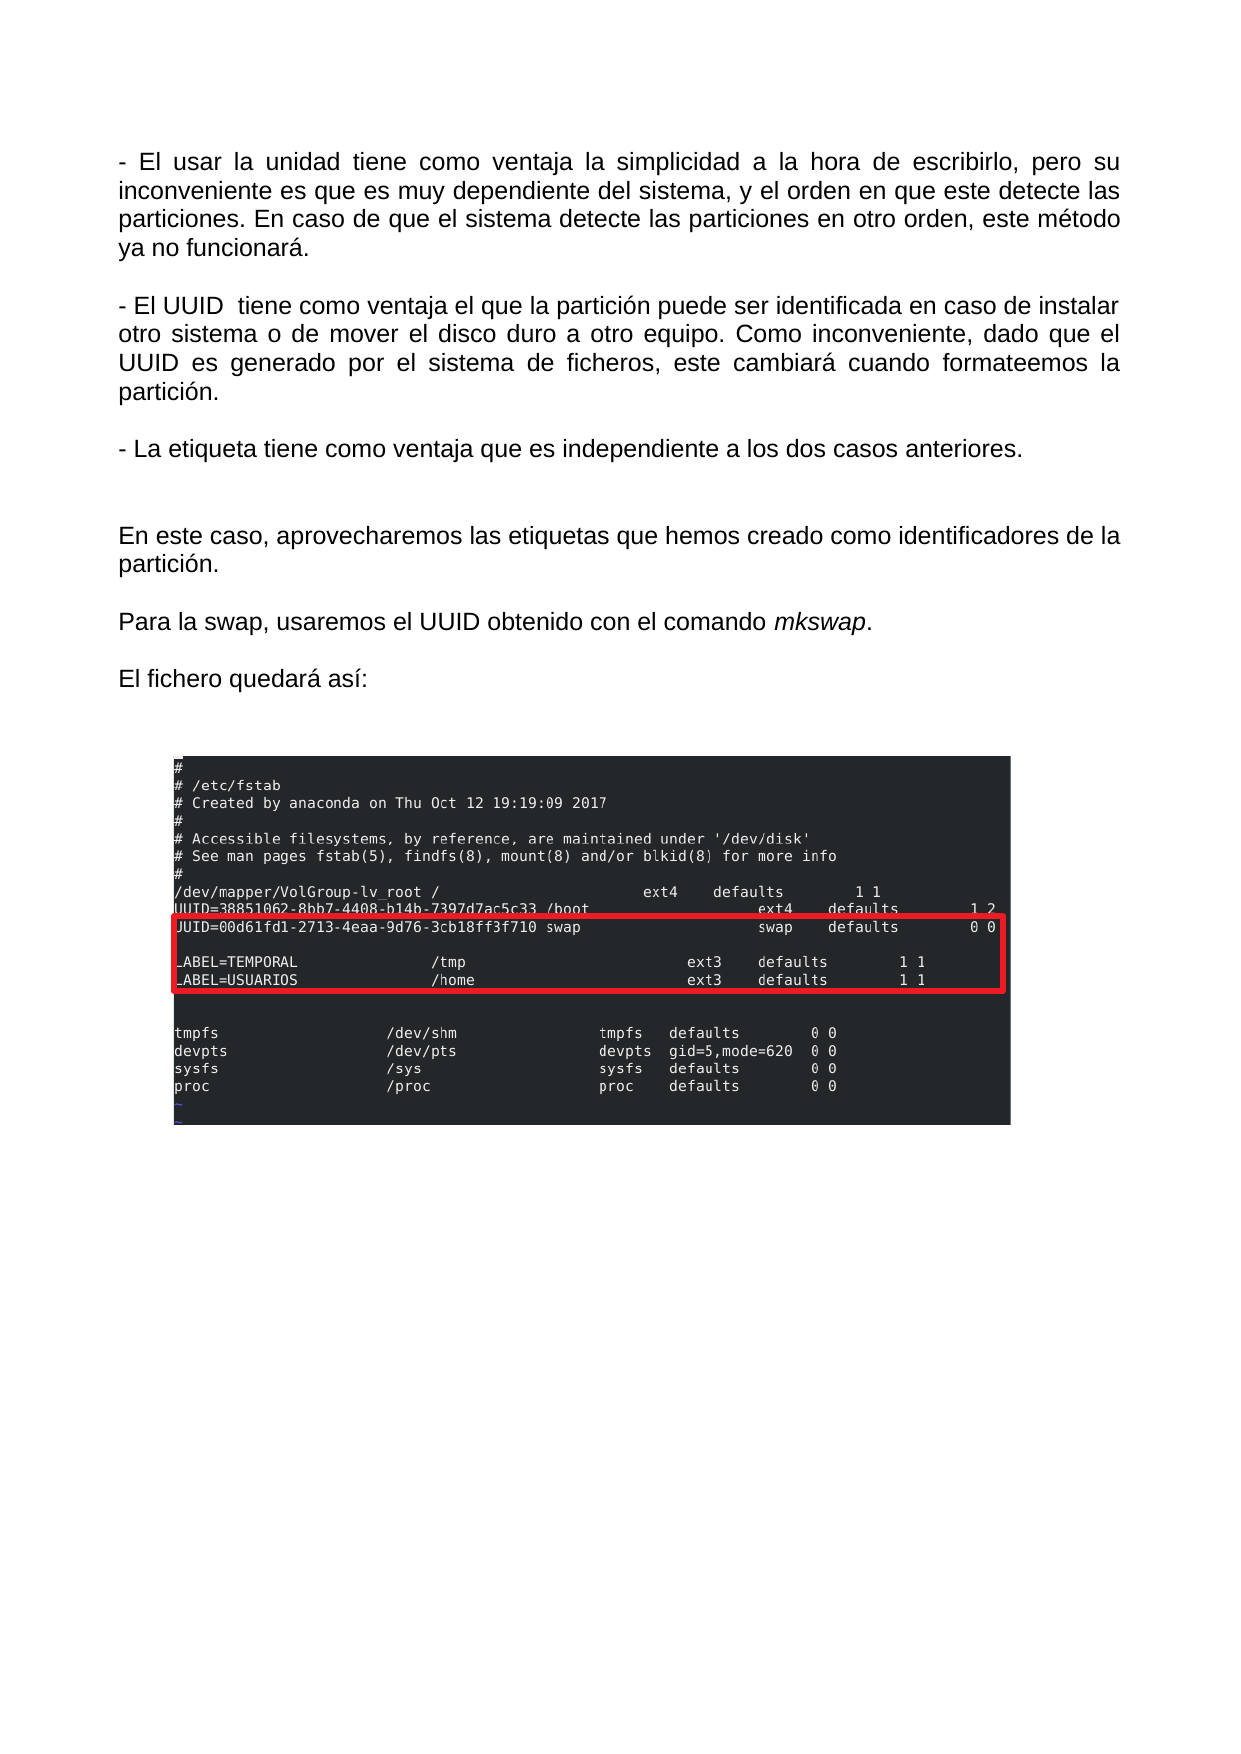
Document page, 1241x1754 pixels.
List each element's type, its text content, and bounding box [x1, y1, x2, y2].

text El fichero quedará así: [118, 664, 1122, 693]
text - El usar la unidad tiene como ventaja la simplicidad a la hora de escribirlo, pero su inconveniente es que es muy dependiente del sistema, y el orden en que este detecte las particiones. En caso de que el sistema detecte las particiones en otro orden, este método ya no funcionará. [118, 147, 1122, 262]
text En este caso, aprovecharemos las etiquetas que hemos creado como identificadores de la partición. [118, 521, 1122, 578]
text - La etiqueta tiene como ventaja que es independiente a los dos casos anteriores. [118, 434, 1122, 463]
text Para la swap, usaremos el UUID obtenido con el comando mkswap. [118, 607, 1122, 636]
text - El UUID tiene como ventaja el que la partición puede ser identificada en caso de instalar otro sistema o de mover el disco duro a otro equipo. Como inconveniente, dado que el UUID es generado por el sistema de ficheros, este cambiará cuando formateemos la partición. [118, 291, 1122, 406]
